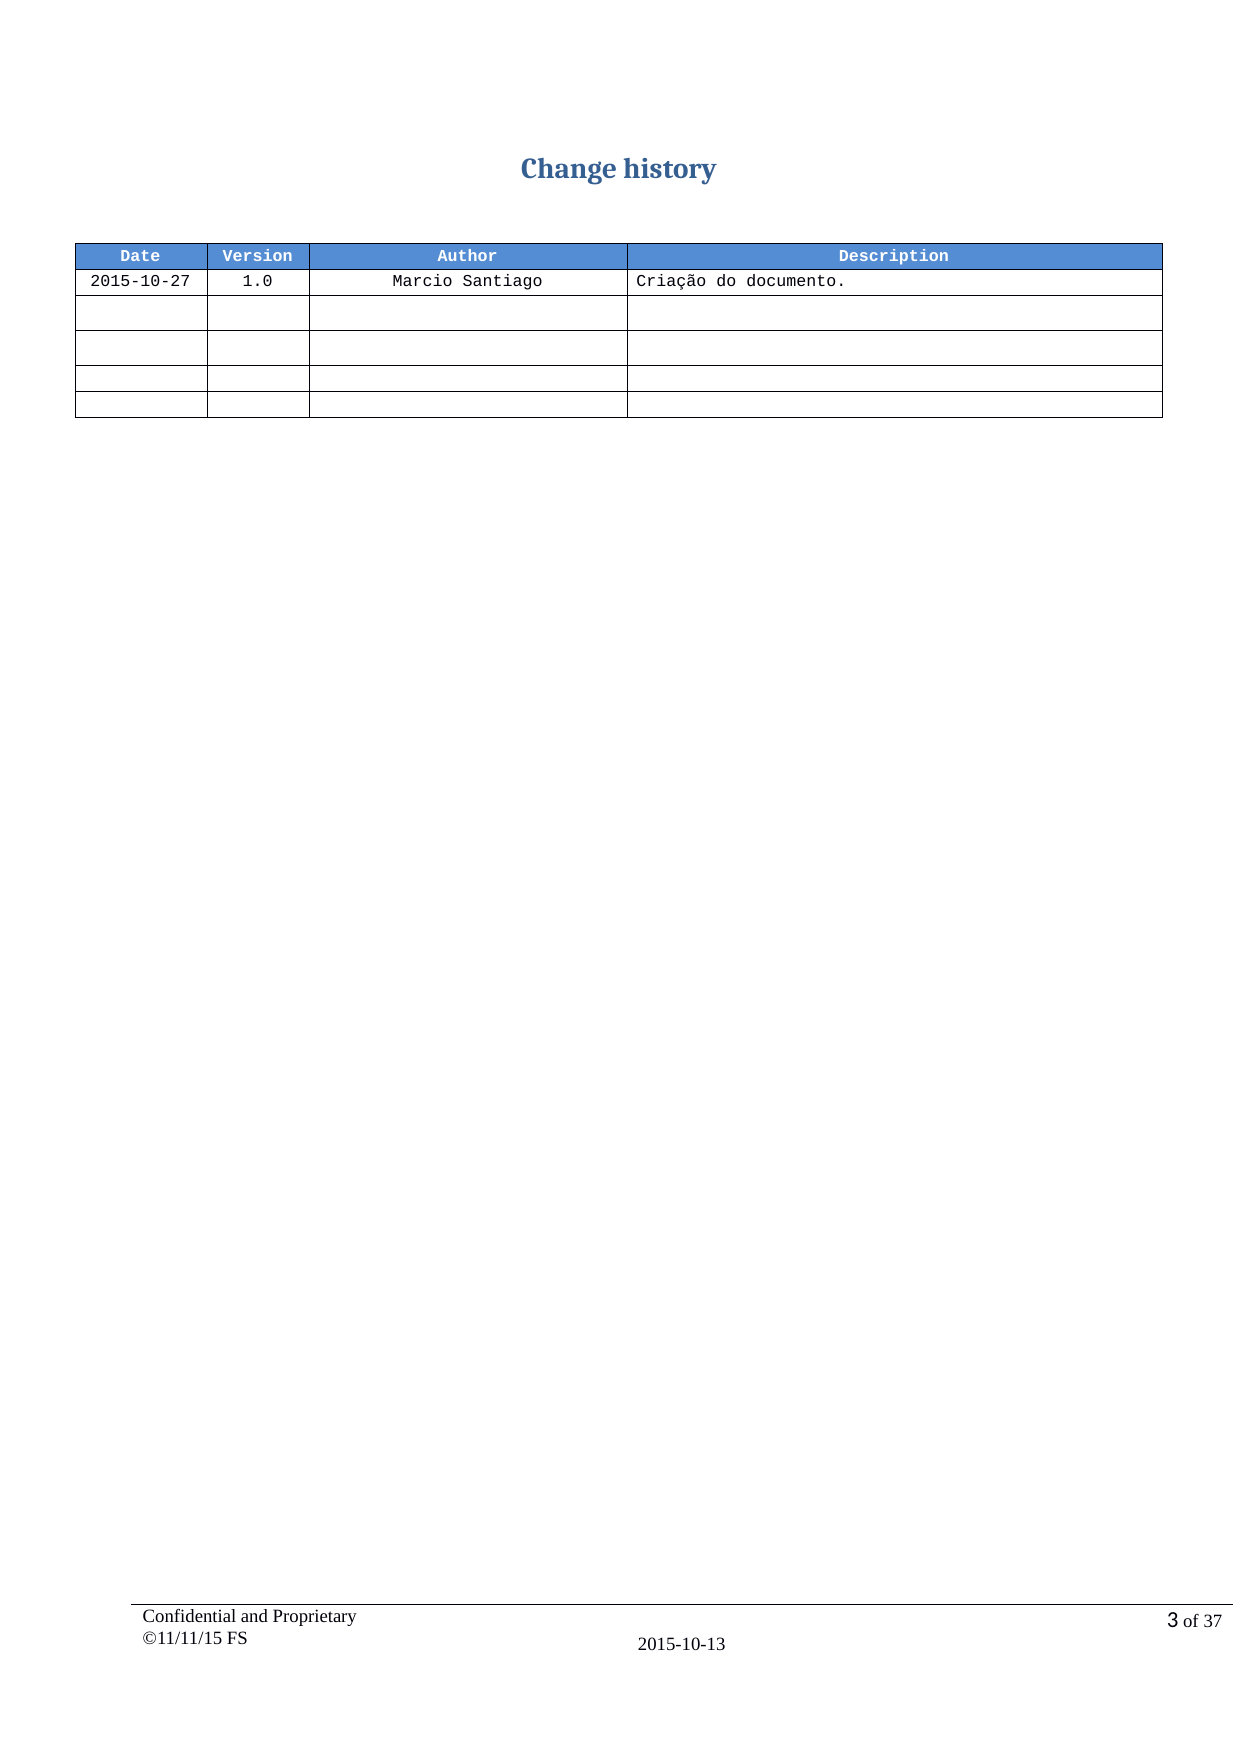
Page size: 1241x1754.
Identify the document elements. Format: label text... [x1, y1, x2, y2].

table_cell [628, 296, 1162, 330]
subtitle Change history [75, 152, 1162, 185]
table_header Date [76, 244, 207, 269]
table_cell [310, 296, 627, 330]
table_cell [628, 366, 1162, 391]
table_cell Criação do documento. [628, 270, 1162, 295]
table_header Version [208, 244, 309, 269]
table_cell [76, 392, 207, 417]
table_cell [76, 331, 207, 364]
table_cell [310, 366, 627, 391]
table_cell [76, 296, 207, 330]
table_cell [310, 392, 627, 417]
table_cell [76, 366, 207, 391]
table_header Description [628, 244, 1162, 269]
table_cell 1.0 [208, 270, 309, 295]
table_cell [310, 331, 627, 364]
table_cell [208, 366, 309, 391]
table_cell [208, 331, 309, 364]
table_cell [628, 331, 1162, 364]
table_cell Marcio Santiago [310, 270, 627, 295]
table_cell [208, 296, 309, 330]
table_cell [628, 392, 1162, 417]
table_header Author [310, 244, 627, 269]
table_cell [208, 392, 309, 417]
table_cell 2015-10-27 [76, 270, 207, 295]
